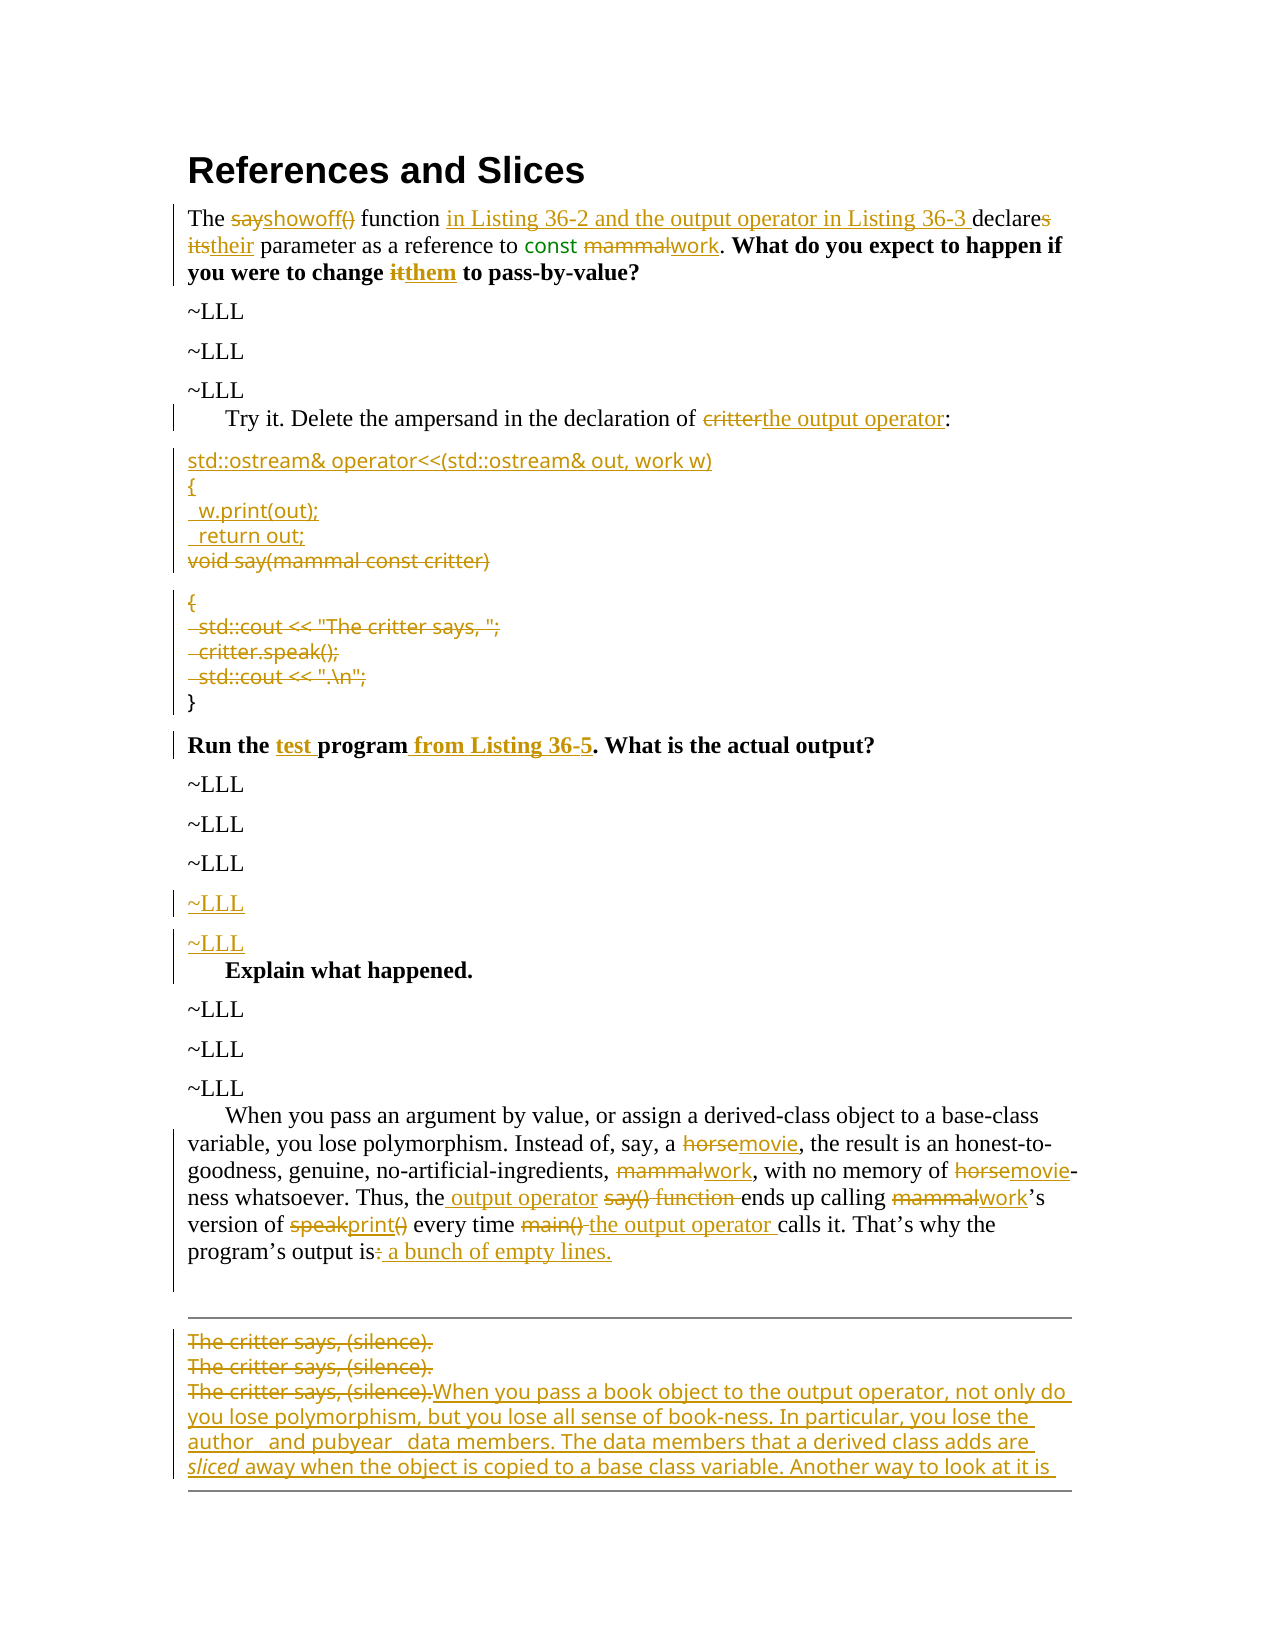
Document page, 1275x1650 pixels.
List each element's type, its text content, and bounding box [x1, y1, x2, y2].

text } [187, 548, 1072, 573]
text ~LLL [187, 811, 1087, 838]
text w.print(out); [187, 498, 1072, 523]
text { [187, 473, 1072, 498]
text ~LLL [187, 890, 1087, 917]
text ~LLL [187, 771, 1087, 798]
text ~LLL [187, 1036, 1087, 1063]
text std::ostream& operator<<(std::ostream& out, work w) [187, 448, 1072, 473]
text ~LLL [187, 850, 1087, 877]
text Explain what happened. [187, 956, 1087, 983]
text When you pass a book object to the output operator, not only do you lose polymorphism, but you lose all sense of book-ness. In particular, you lose the author_ and pubyear_ data members. The data members that a derived class adds are sliced away when the object is copied to a base class variable. Another way to look at it is that because the derived-class members are sliced away, what is left is only a work object, so you cannot have polymorphism. The same thing happens with assignment: [187, 1265, 1087, 1292]
text Run the test program from Listing 36-5. What is the actual output? [187, 731, 1087, 758]
text } [187, 563, 259, 573]
text When you pass an argument by value, or assign a derived-class object to a base-class variable, you lose polymorphism. Instead of, say, a movie, the result is an honest-to-goodness, genuine, no-artificial-ingredients, work, with no memory of movie-ness whatsoever. Thus, the output operator ends up calling work’s version of print every time the output operator calls it. That’s why the program’s output is a bunch of empty lines. [187, 1102, 1087, 1265]
text ~LLL [187, 1075, 1087, 1102]
text ~LLL [187, 929, 1087, 956]
text The showoff function in Listing 36-2 and the output operator in Listing 36-3 declare their parameter as a reference to const work. What do you expect to happen if you were to change them to pass-by-value? [187, 204, 1087, 286]
text ~LLL [187, 996, 1087, 1023]
text Try it. Delete the ampersand in the declaration of the output operator: [187, 404, 1087, 431]
text ~LLL [187, 338, 1087, 365]
text ~LLL [187, 298, 1087, 325]
text } [187, 690, 1072, 715]
text ~LLL [187, 377, 1087, 404]
text return out; [187, 523, 1072, 548]
subtitle References and Slices [187, 150, 1087, 192]
